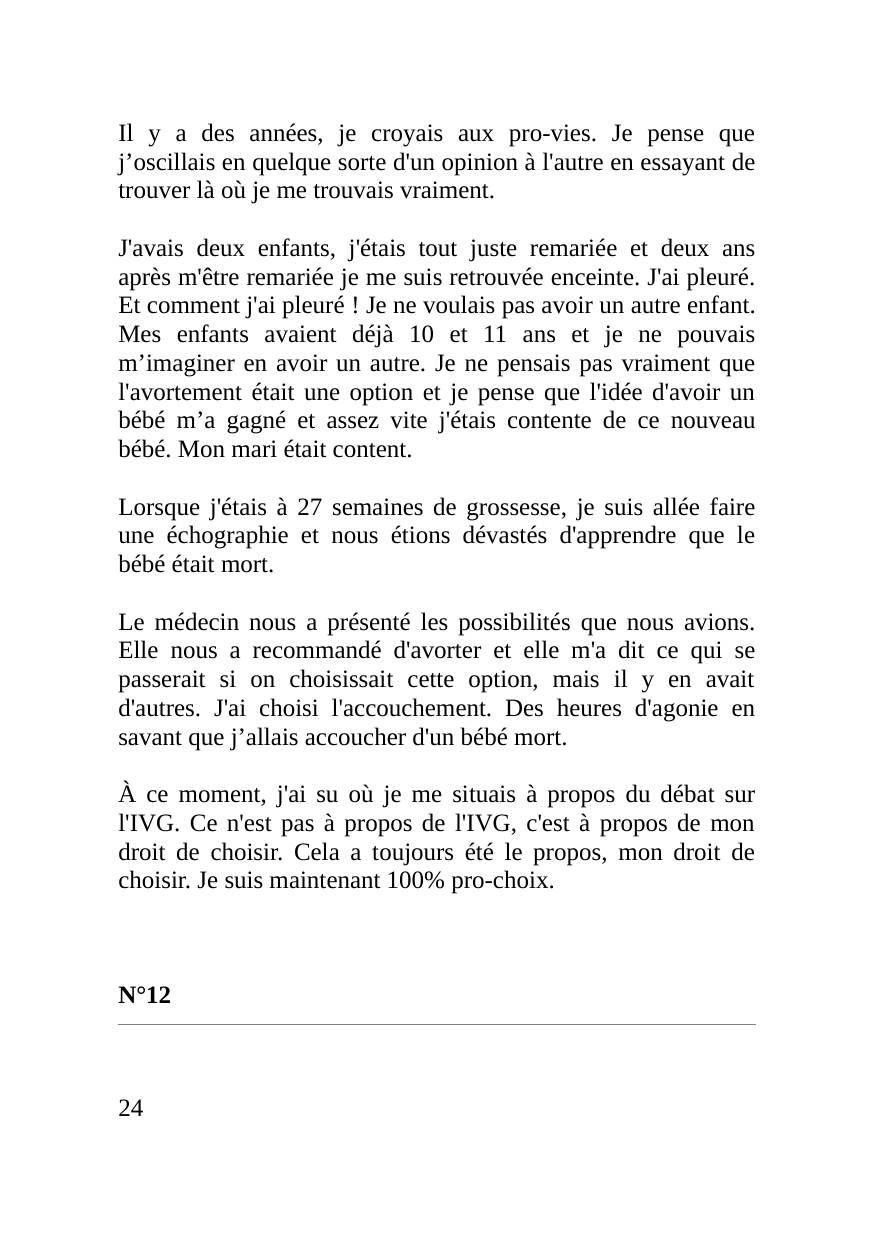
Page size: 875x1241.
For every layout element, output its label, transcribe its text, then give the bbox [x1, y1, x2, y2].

text J'avais deux enfants, j'étais tout juste remariée et deux ans après m'être remariée je me suis retrouvée enceinte. J'ai pleuré. Et comment j'ai pleuré ! Je ne voulais pas avoir un autre enfant. Mes enfants avaient déjà 10 et 11 ans et je ne pouvais m’imaginer en avoir un autre. Je ne pensais pas vraiment que l'avortement était une option et je pense que l'idée d'avoir un bébé m’a gagné et assez vite j'étais contente de ce nouveau bébé. Mon mari était content. [118, 233, 756, 463]
text Le médecin nous a présenté les possibilités que nous avions. Elle nous a recommandé d'avorter et elle m'a dit ce qui se passerait si on choisissait cette option, mais il y en avait d'autres. J'ai choisi l'accouchement. Des heures d'agonie en savant que j’allais accoucher d'un bébé mort. [118, 607, 756, 751]
text À ce moment, j'ai su où je me situais à propos du débat sur l'IVG. Ce n'est pas à propos de l'IVG, c'est à propos de mon droit de choisir. Cela a toujours été le propos, mon droit de choisir. Je suis maintenant 100% pro-choix. [118, 779, 756, 894]
text N°12 [118, 981, 756, 1009]
text Lorsque j'étais à 27 semaines de grossesse, je suis allée faire une échographie et nous étions dévastés d'apprendre que le bébé était mort. [118, 492, 756, 578]
text Il y a des années, je croyais aux pro-vies. Je pense que j’oscillais en quelque sorte d'un opinion à l'autre en essayant de trouver là où je me trouvais vraiment. [118, 118, 756, 204]
